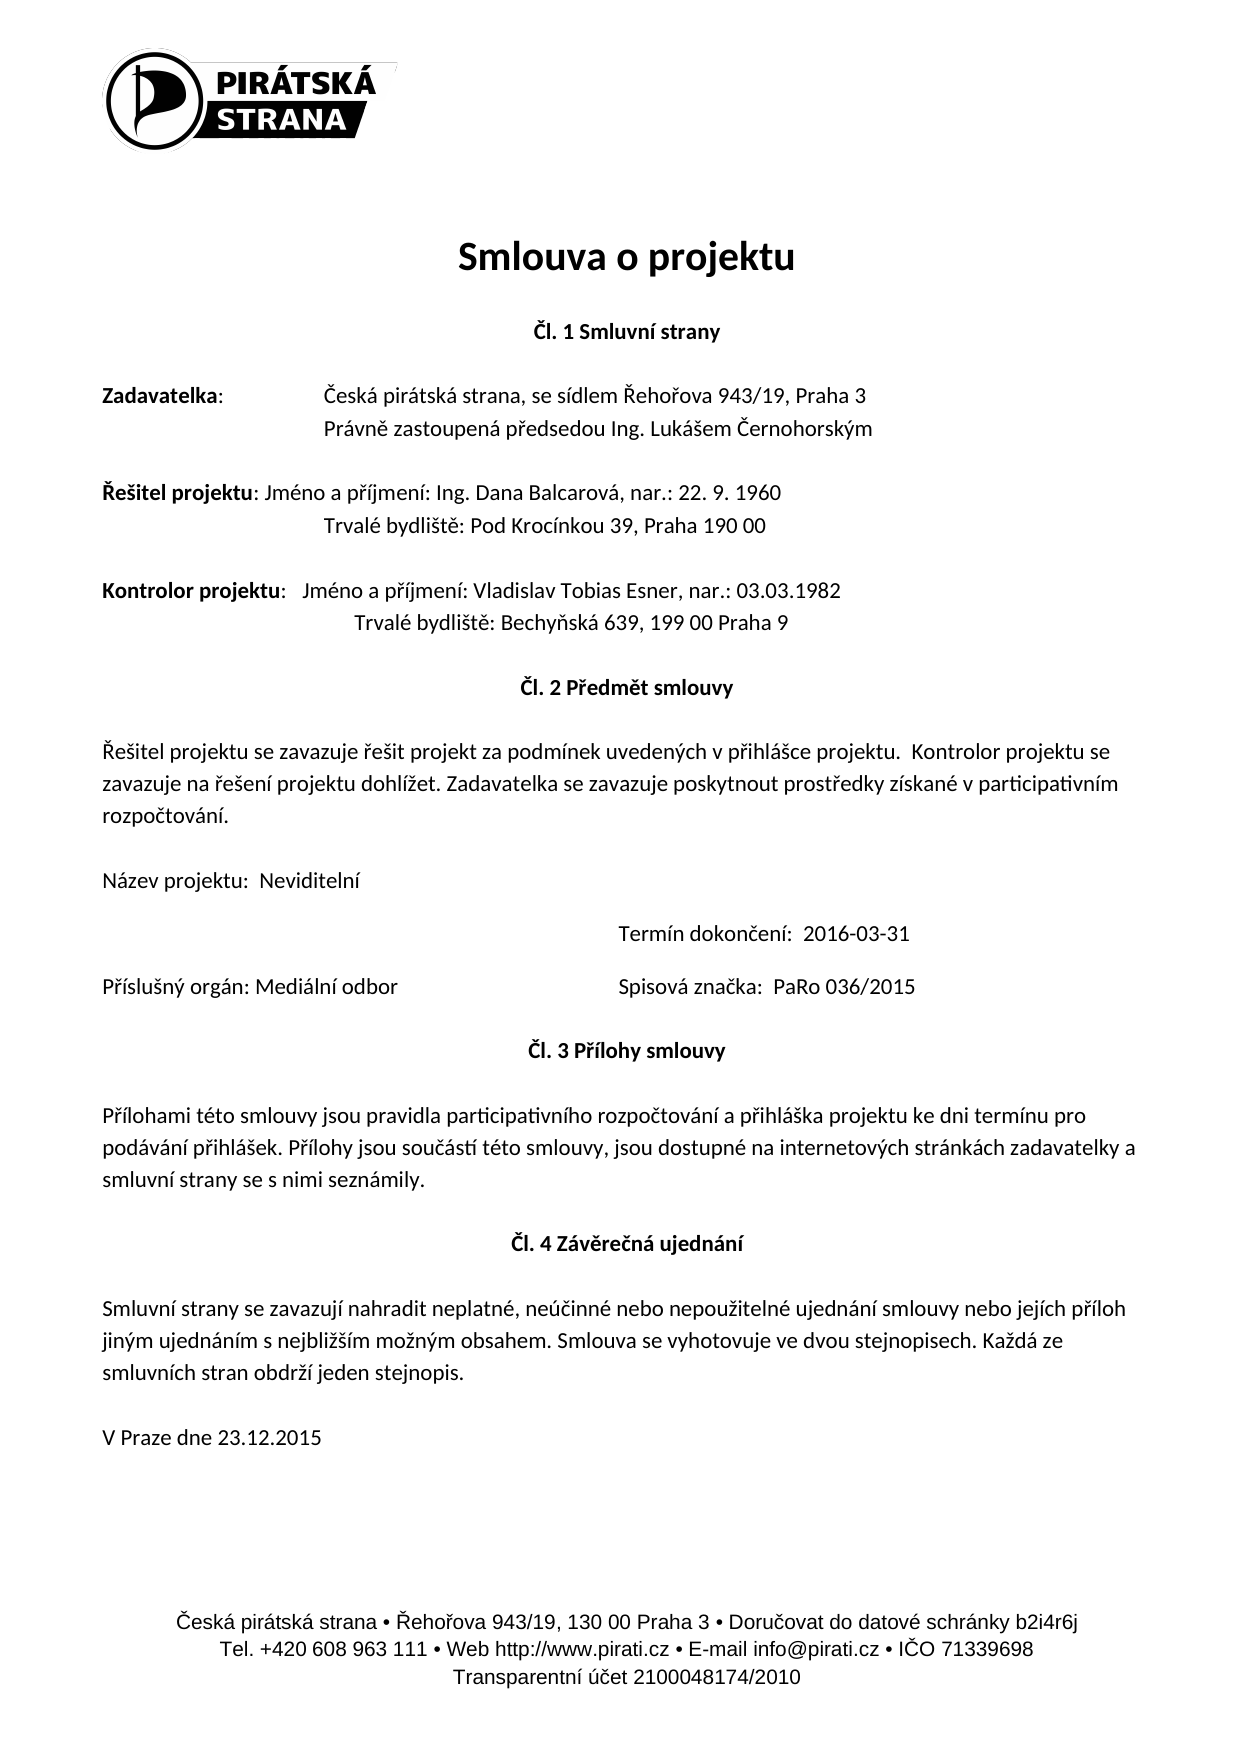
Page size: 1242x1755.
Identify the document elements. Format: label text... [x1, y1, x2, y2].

text Přílohami této smlouvy jsou pravidla participativního rozpočtování a přihláška projektu ke dni termínu pro podávání přihlášek. Přílohy jsou součástí této smlouvy, jsou dostupné na internetových stránkách zadavatelky a smluvní strany se s nimi seznámily. [102, 1101, 1152, 1193]
text Zadavatelka: Česká pirátská strana, se sídlem Řehořova 943/19, Praha 3 [102, 382, 1152, 410]
text Právně zastoupená předsedou Ing. Lukášem Černohorským [324, 414, 1152, 442]
text Čl. 3 Přílohy smlouvy [102, 1036, 1152, 1064]
text Termín dokončení: 2016-03-31 [102, 919, 1152, 947]
text Příslušný orgán: Mediální odbor Spisová značka: PaRo 036/2015 [102, 972, 1152, 1000]
text Řešitel projektu se zavazuje řešit projekt za podmínek uvedených v přihlášce projektu. Kontrolor projektu se zavazuje na řešení projektu dohlížet. Zadavatelka se zavazuje poskytnout prostředky získané v participativním rozpočtování. [102, 737, 1152, 830]
text Řešitel projektu: Jméno a příjmení: Ing. Dana Balcarová, nar.: 22. 9. 1960 [102, 478, 1151, 506]
text Trvalé bydliště: Bechyňská 639, 199 00 Praha 9 [102, 608, 1152, 637]
text Kontrolor projektu: Jméno a příjmení: Vladislav Tobias Esner, nar.: 03.03.1982 [102, 576, 1152, 604]
text Smlouva o projektu [102, 230, 1152, 281]
text Čl. 2 Předmět smlouvy [102, 673, 1152, 701]
picture [102, 48, 398, 154]
text Čl. 1 Smluvní strany [102, 317, 1152, 345]
text Název projektu: Neviditelní [102, 866, 1152, 894]
text V Praze dne 23.12.2015 [102, 1423, 1152, 1451]
text Smluvní strany se zavazují nahradit neplatné, neúčinné nebo nepoužitelné ujednání smlouvy nebo jejích příloh jiným ujednáním s nejbližším možným obsahem. Smlouva se vyhotovuje ve dvou stejnopisech. Každá ze smluvních stran obdrží jeden stejnopis. [102, 1294, 1152, 1386]
text Čl. 4 Závěrečná ujednání [102, 1229, 1152, 1258]
text Trvalé bydliště: Pod Krocínkou 39, Praha 190 00 [102, 511, 1151, 572]
